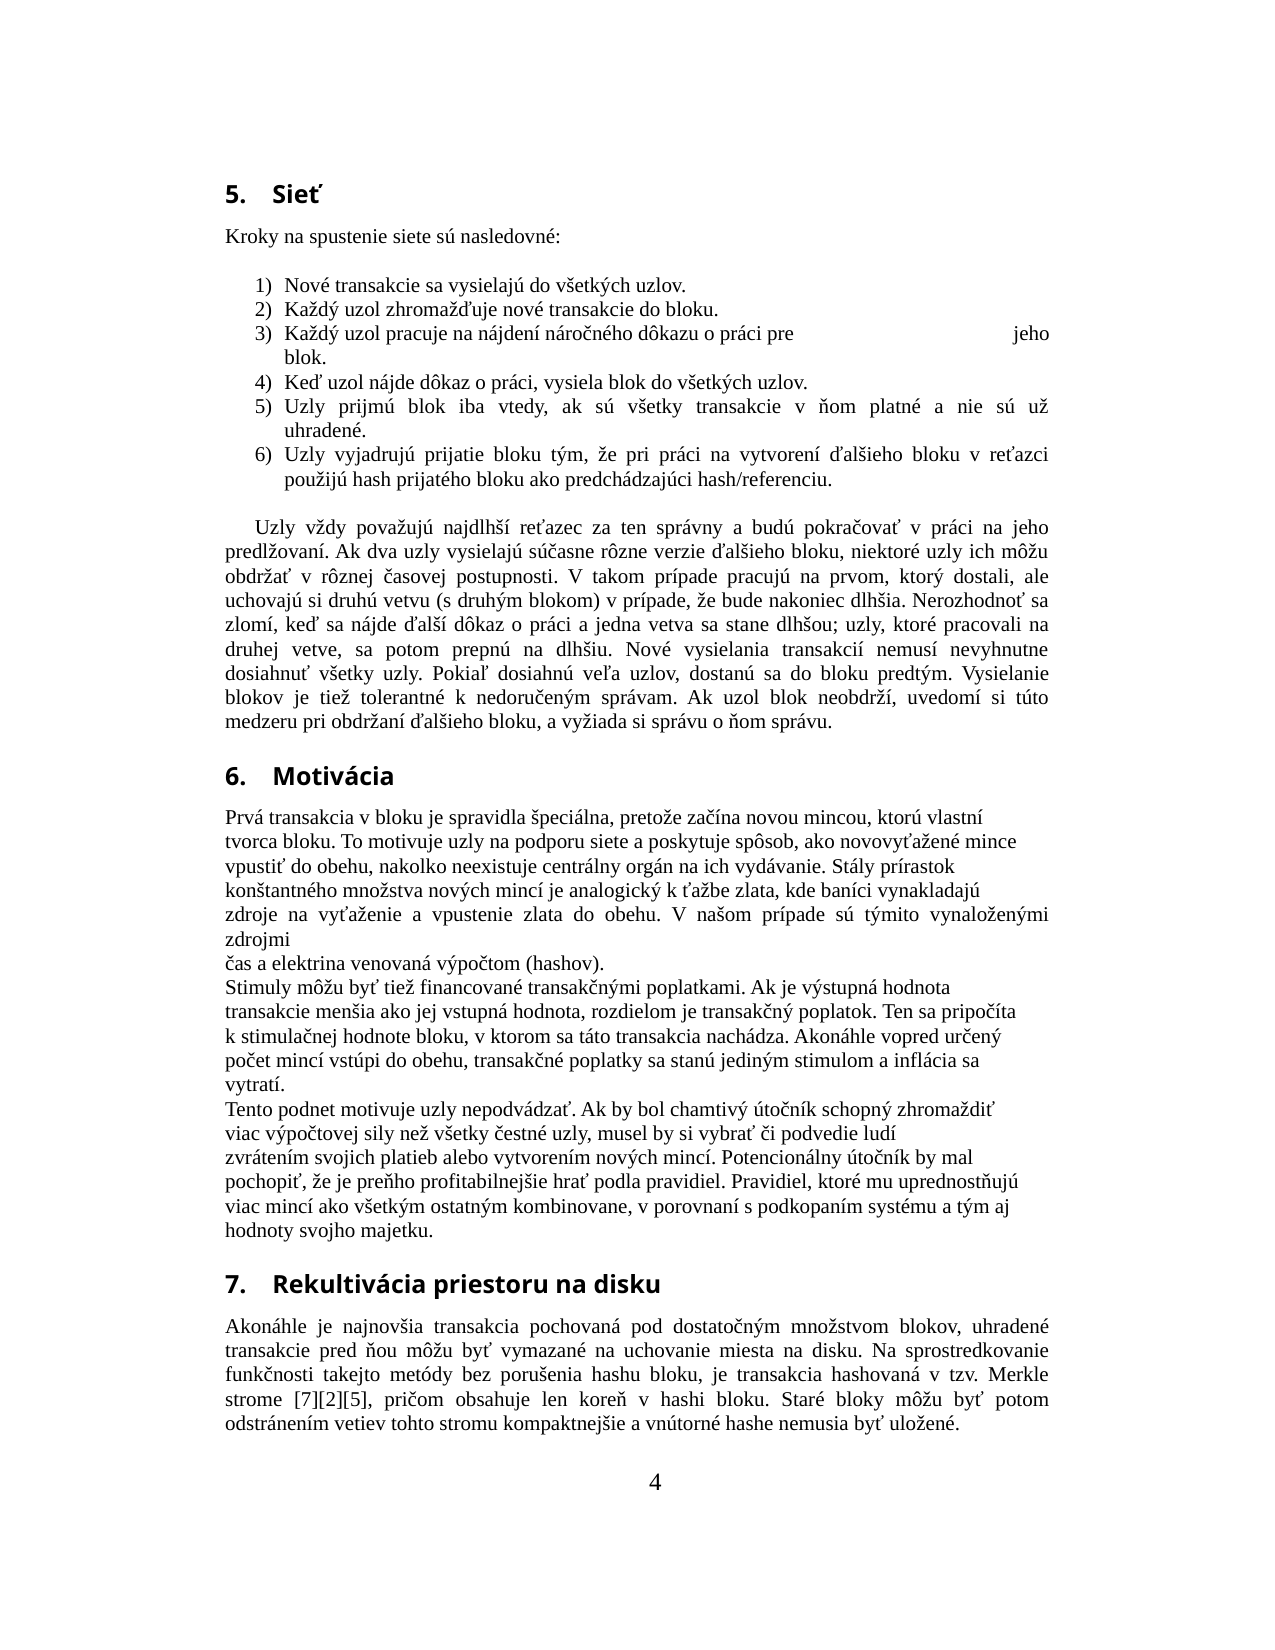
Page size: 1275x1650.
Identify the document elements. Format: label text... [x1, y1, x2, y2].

text k stimulačnej hodnote bloku, v ktorom sa táto transakcia nachádza. Akonáhle vopred určený [225, 1023, 1050, 1048]
text počet mincí vstúpi do obehu, transakčné poplatky sa stanú jediným stimulom a inflácia sa [225, 1048, 1050, 1072]
text pochopiť, že je preňho profitabilnejšie hrať podla pravidiel. Pravidiel, ktoré mu uprednostňujú [225, 1169, 1050, 1193]
list Uzly prijmú blok iba vtedy, ak sú všetky transakcie v ňom platné a nie sú už uhradené. [254, 394, 1050, 442]
list Keď uzol nájde dôkaz o práci, vysiela blok do všetkých uzlov. [254, 369, 1050, 394]
text Prvá transakcia v bloku je spravidla špeciálna, pretože začína novou mincou, ktorú vlastní [225, 805, 1050, 829]
text Tento podnet motivuje uzly nepodvádzať. Ak by bol chamtivý útočník schopný zhromaždiť [225, 1096, 1050, 1121]
text zvrátením svojich platieb alebo vytvorením nových mincí. Potencionálny útočník by mal [225, 1145, 1050, 1169]
text vytratí. [225, 1072, 1050, 1096]
text vpustiť do obehu, nakolko neexistuje centrálny orgán na ich vydávanie. Stály prírastok [225, 853, 1050, 878]
text čas a elektrina venovaná výpočtom (hashov). [225, 951, 1050, 975]
subtitle 7. Rekultivácia priestoru na disku [225, 1267, 1050, 1301]
text Akonáhle je najnovšia transakcia pochovaná pod dostatočným množstvom blokov, uhradené transakcie pred ňou môžu byť vymazané na uchovanie miesta na disku. Na sprostredkovanie funkčnosti takejto metódy bez porušenia hashu bloku, je transakcia hashovaná v tzv. Merkle strome [7][2][5], pričom obsahuje len koreň v hashi bloku. Staré bloky môžu byť potom odstránením vetiev tohto stromu kompaktnejšie a vnútorné hashe nemusia byť uložené. [225, 1313, 1050, 1435]
list Nové transakcie sa vysielajú do všetkých uzlov. [254, 272, 1050, 297]
text hodnoty svojho majetku. [225, 1218, 1050, 1242]
subtitle 5. Sieť [225, 177, 1050, 211]
text Stimuly môžu byť tiež financované transakčnými poplatkami. Ak je výstupná hodnota [225, 975, 1050, 999]
text transakcie menšia ako jej vstupná hodnota, rozdielom je transakčný poplatok. Ten sa pripočíta [225, 999, 1050, 1023]
list Uzly vyjadrujú prijatie bloku tým, že pri práci na vytvorení ďalšieho bloku v reťazci použijú hash prijatého bloku ako predchádzajúci hash/referenciu. [254, 442, 1050, 491]
text viac výpočtovej sily než všetky čestné uzly, musel by si vybrať či podvedie ludí [225, 1121, 1050, 1145]
text tvorca bloku. To motivuje uzly na podporu siete a poskytuje spôsob, ako novovyťažené mince [225, 829, 1050, 853]
text Uzly vždy považujú najdlhší reťazec za ten správny a budú pokračovať v práci na jeho predlžovaní. Ak dva uzly vysielajú súčasne rôzne verzie ďalšieho bloku, niektoré uzly ich môžu obdržať v rôznej časovej postupnosti. V takom prípade pracujú na prvom, ktorý dostali, ale uchovajú si druhú vetvu (s druhým blokom) v prípade, že bude nakoniec dlhšia. Nerozhodnoť sa zlomí, keď sa nájde ďalší dôkaz o práci a jedna vetva sa stane dlhšou; uzly, ktoré pracovali na druhej vetve, sa potom prepnú na dlhšiu. Nové vysielania transakcií nemusí nevyhnutne dosiahnuť všetky uzly. Pokiaľ dosiahnú veľa uzlov, dostanú sa do bloku predtým. Vysielanie blokov je tiež tolerantné k nedoručeným správam. Ak uzol blok neobdrží, uvedomí si túto medzeru pri obdržaní ďalšieho bloku, a vyžiada si správu o ňom správu. [225, 515, 1050, 733]
text Kroky na spustenie siete sú nasledovné: [225, 224, 1050, 248]
list Každý uzol zhromažďuje nové transakcie do bloku. [254, 297, 1050, 321]
list Každý uzol pracuje na nájdení náročného dôkazu o práci pre jeho blok. [254, 321, 1050, 369]
subtitle 6. Motivácia [225, 758, 1050, 792]
text konštantného množstva nových mincí je analogický k ťažbe zlata, kde baníci vynakladajú [225, 878, 1050, 902]
text viac mincí ako všetkým ostatným kombinovane, v porovnaní s podkopaním systému a tým aj [225, 1193, 1050, 1218]
text zdroje na vyťaženie a vpustenie zlata do obehu. V našom prípade sú týmito vynaloženými zdrojmi [225, 902, 1050, 951]
